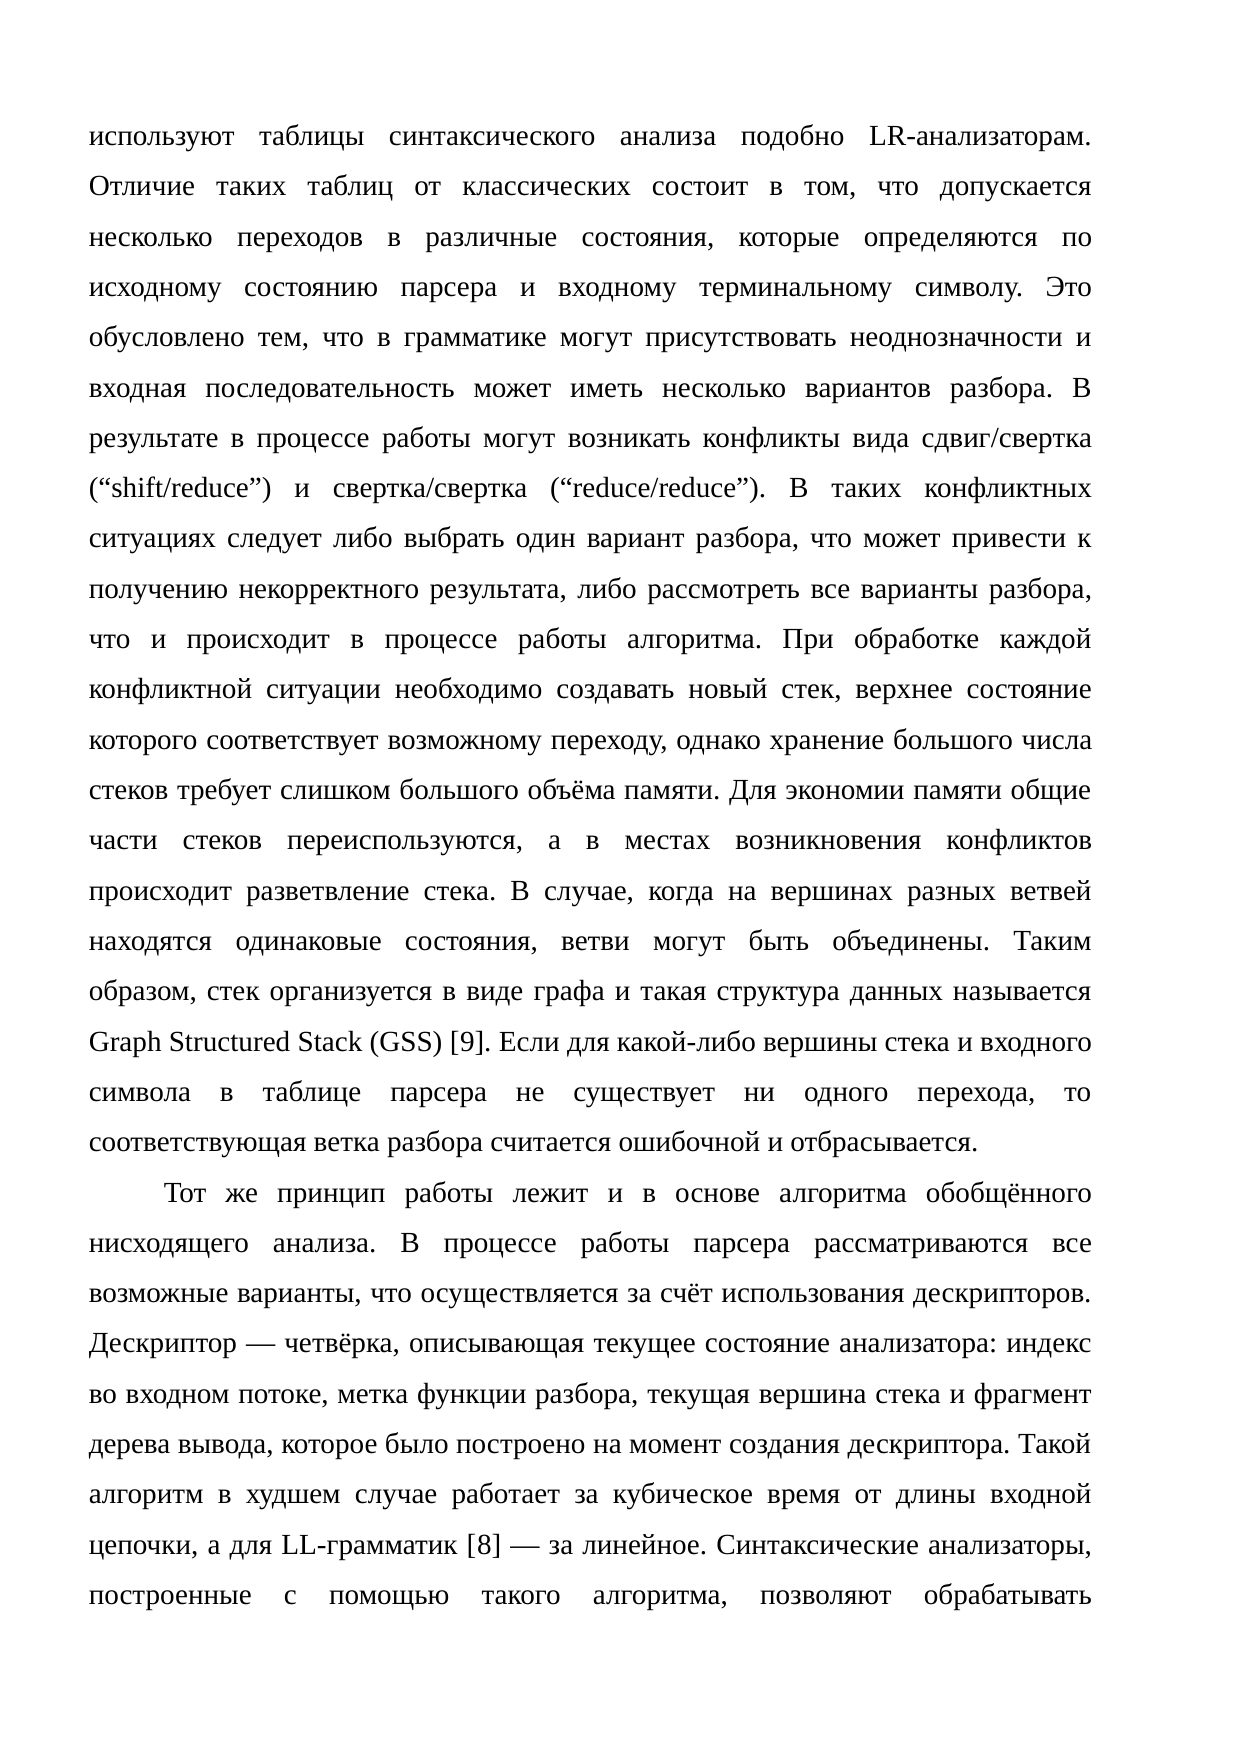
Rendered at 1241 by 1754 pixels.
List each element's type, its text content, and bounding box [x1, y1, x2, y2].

text Тот же принцип работы лежит и в основе алгоритма обобщённого нисходящего анализа. В процессе работы парсера рассматриваются все возможные варианты, что осуществляется за счёт использования дескрипторов. Дескриптор — четвёрка, описывающая текущее состояние анализатора: индекс во входном потоке, метка функции разбора, текущая вершина стека и фрагмент дерева вывода, которое было построено на момент создания дескриптора. Такой алгоритм в худшем случае работает за кубическое время от длины входной цепочки, а для LL-грамматик [8] — за линейное. Синтаксические анализаторы, построенные с помощью такого алгоритма, позволяют обрабатывать [88, 1175, 1093, 1611]
text используют таблицы синтаксического анализа подобно LR-анализаторам. Отличие таких таблиц от классических состоит в том, что допускается несколько переходов в различные состояния, которые определяются по исходному состоянию парсера и входному терминальному символу. Это обусловлено тем, что в грамматике могут присутствовать неоднозначности и входная последовательность может иметь несколько вариантов разбора. В результате в процессе работы могут возникать конфликты вида сдвиг/свертка (“shift/reduce”) и свертка/свертка (“reduce/reduce”). В таких конфликтных ситуациях следует либо выбрать один вариант разбора, что может привести к получению некорректного результата, либо рассмотреть все варианты разбора, что и происходит в процессе работы алгоритма. При обработке каждой конфликтной ситуации необходимо создавать новый стек, верхнее состояние которого соответствует возможному переходу, однако хранение большого числа стеков требует слишком большого объёма памяти. Для экономии памяти общие части стеков переиспользуются, а в местах возникновения конфликтов происходит разветвление стека. В случае, когда на вершинах разных ветвей находятся одинаковые состояния, ветви могут быть объединены. Таким образом, стек организуется в виде графа и такая структура данных называется Graph Structured Stack (GSS) [9]. Если для какой-либо вершины стека и входного символа в таблице парсера не существует ни одного перехода, то соответствующая ветка разбора считается ошибочной и отбрасывается. [88, 118, 1093, 1158]
